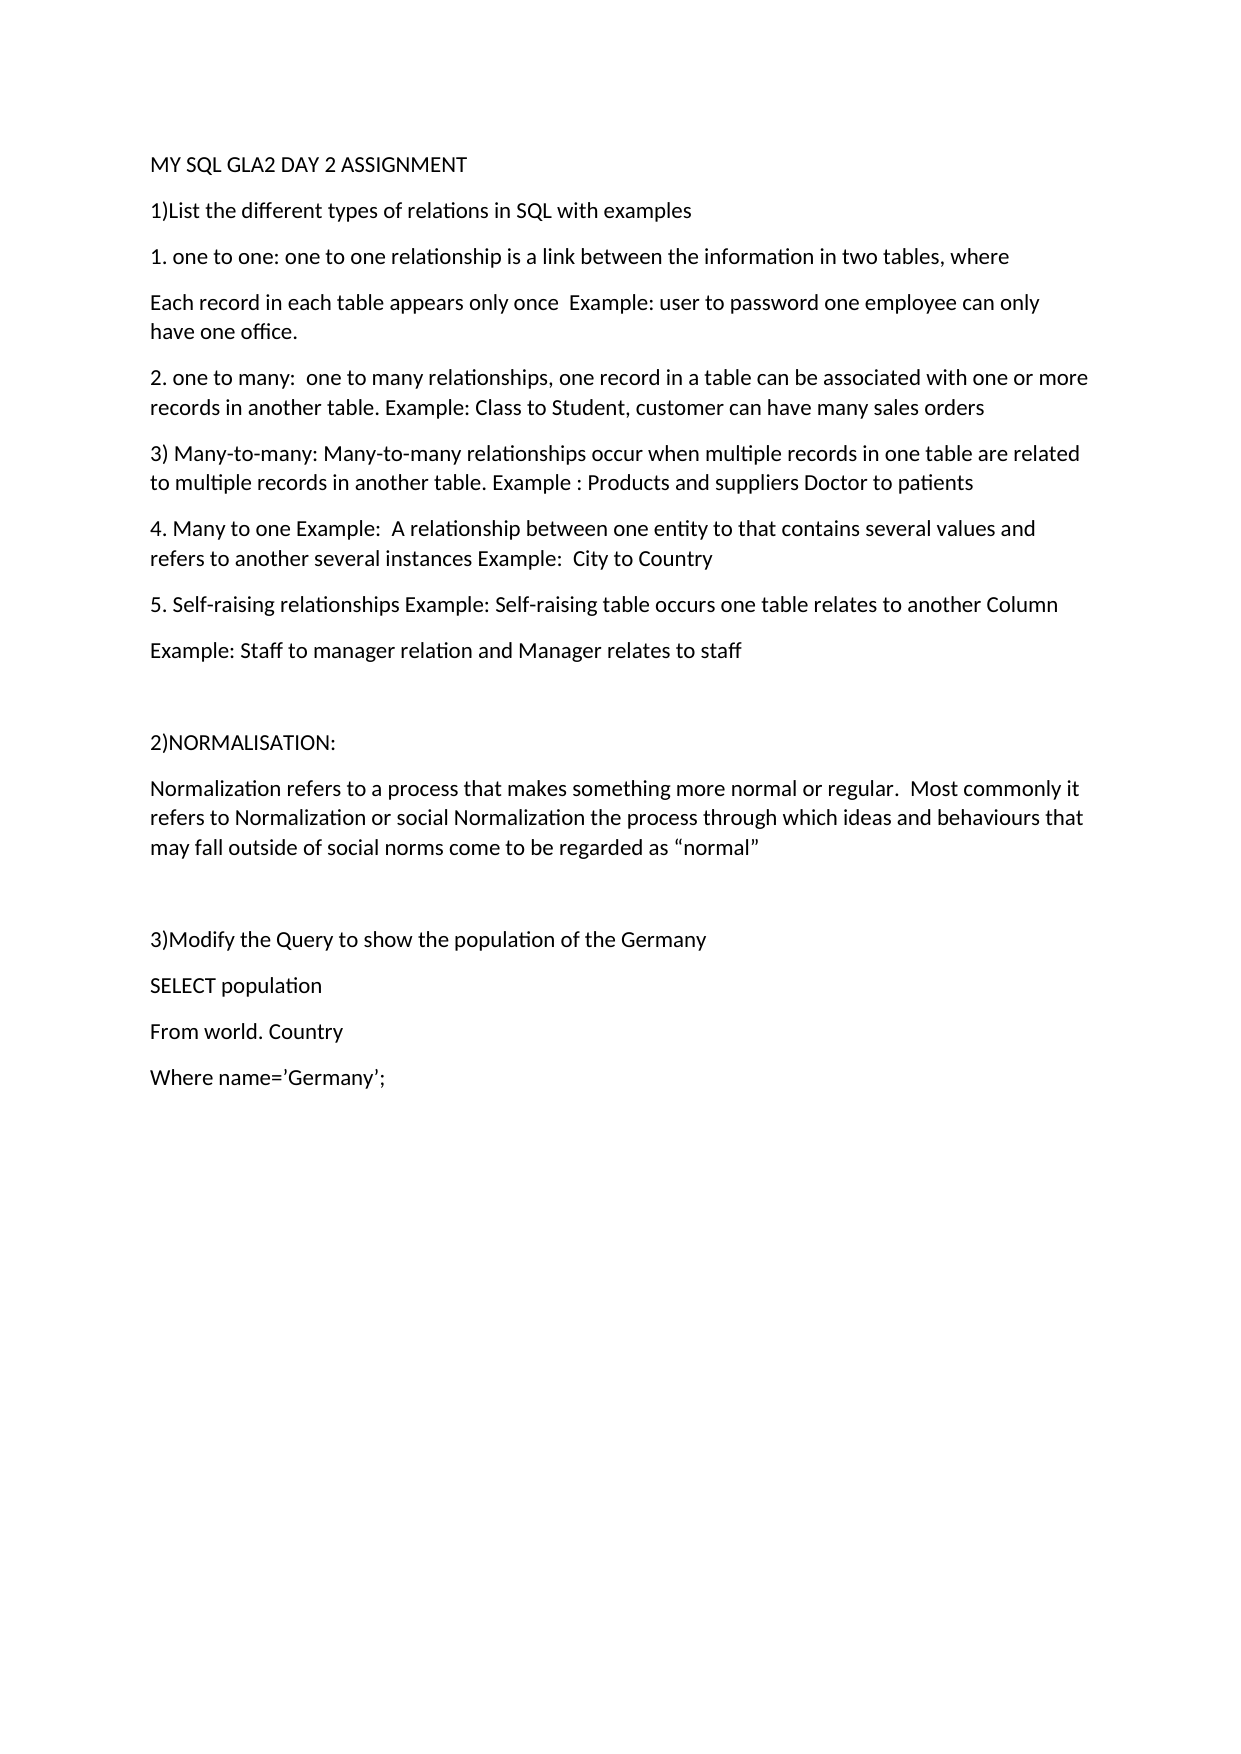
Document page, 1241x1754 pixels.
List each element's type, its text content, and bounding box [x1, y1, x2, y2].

text 4. Many to one Example: A relationship between one entity to that contains several values and refers to another several instances Example: City to Country [150, 514, 1090, 572]
text Example: Staff to manager relation and Manager relates to staff [150, 636, 1090, 664]
text 2. one to many: one to many relationships, one record in a table can be associated with one or more records in another table. Example: Class to Student, customer can have many sales orders [150, 363, 1090, 421]
text MY SQL GLA2 DAY 2 ASSIGNMENT [150, 150, 1090, 178]
text Each record in each table appears only once Example: user to password one employee can only have one office. [150, 288, 1090, 346]
text From world. Country [150, 1017, 1090, 1045]
text 3)Modify the Query to show the population of the Germany [150, 925, 1090, 953]
text Normalization refers to a process that makes something more normal or regular. Most commonly it refers to Normalization or social Normalization the process through which ideas and behaviours that may fall outside of social norms come to be regarded as “normal” [150, 774, 1090, 861]
text 1. one to one: one to one relationship is a link between the information in two tables, where [150, 242, 1090, 270]
text 5. Self-raising relationships Example: Self-raising table occurs one table relates to another Column [150, 590, 1090, 618]
text Where name=’Germany’; [150, 1063, 1090, 1091]
text 2)NORMALISATION: [150, 728, 1090, 756]
text 3) Many-to-many: Many-to-many relationships occur when multiple records in one table are related to multiple records in another table. Example : Products and suppliers Doctor to patients [150, 439, 1090, 496]
text SELECT population [150, 971, 1090, 999]
text 1)List the different types of relations in SQL with examples [150, 196, 1090, 224]
